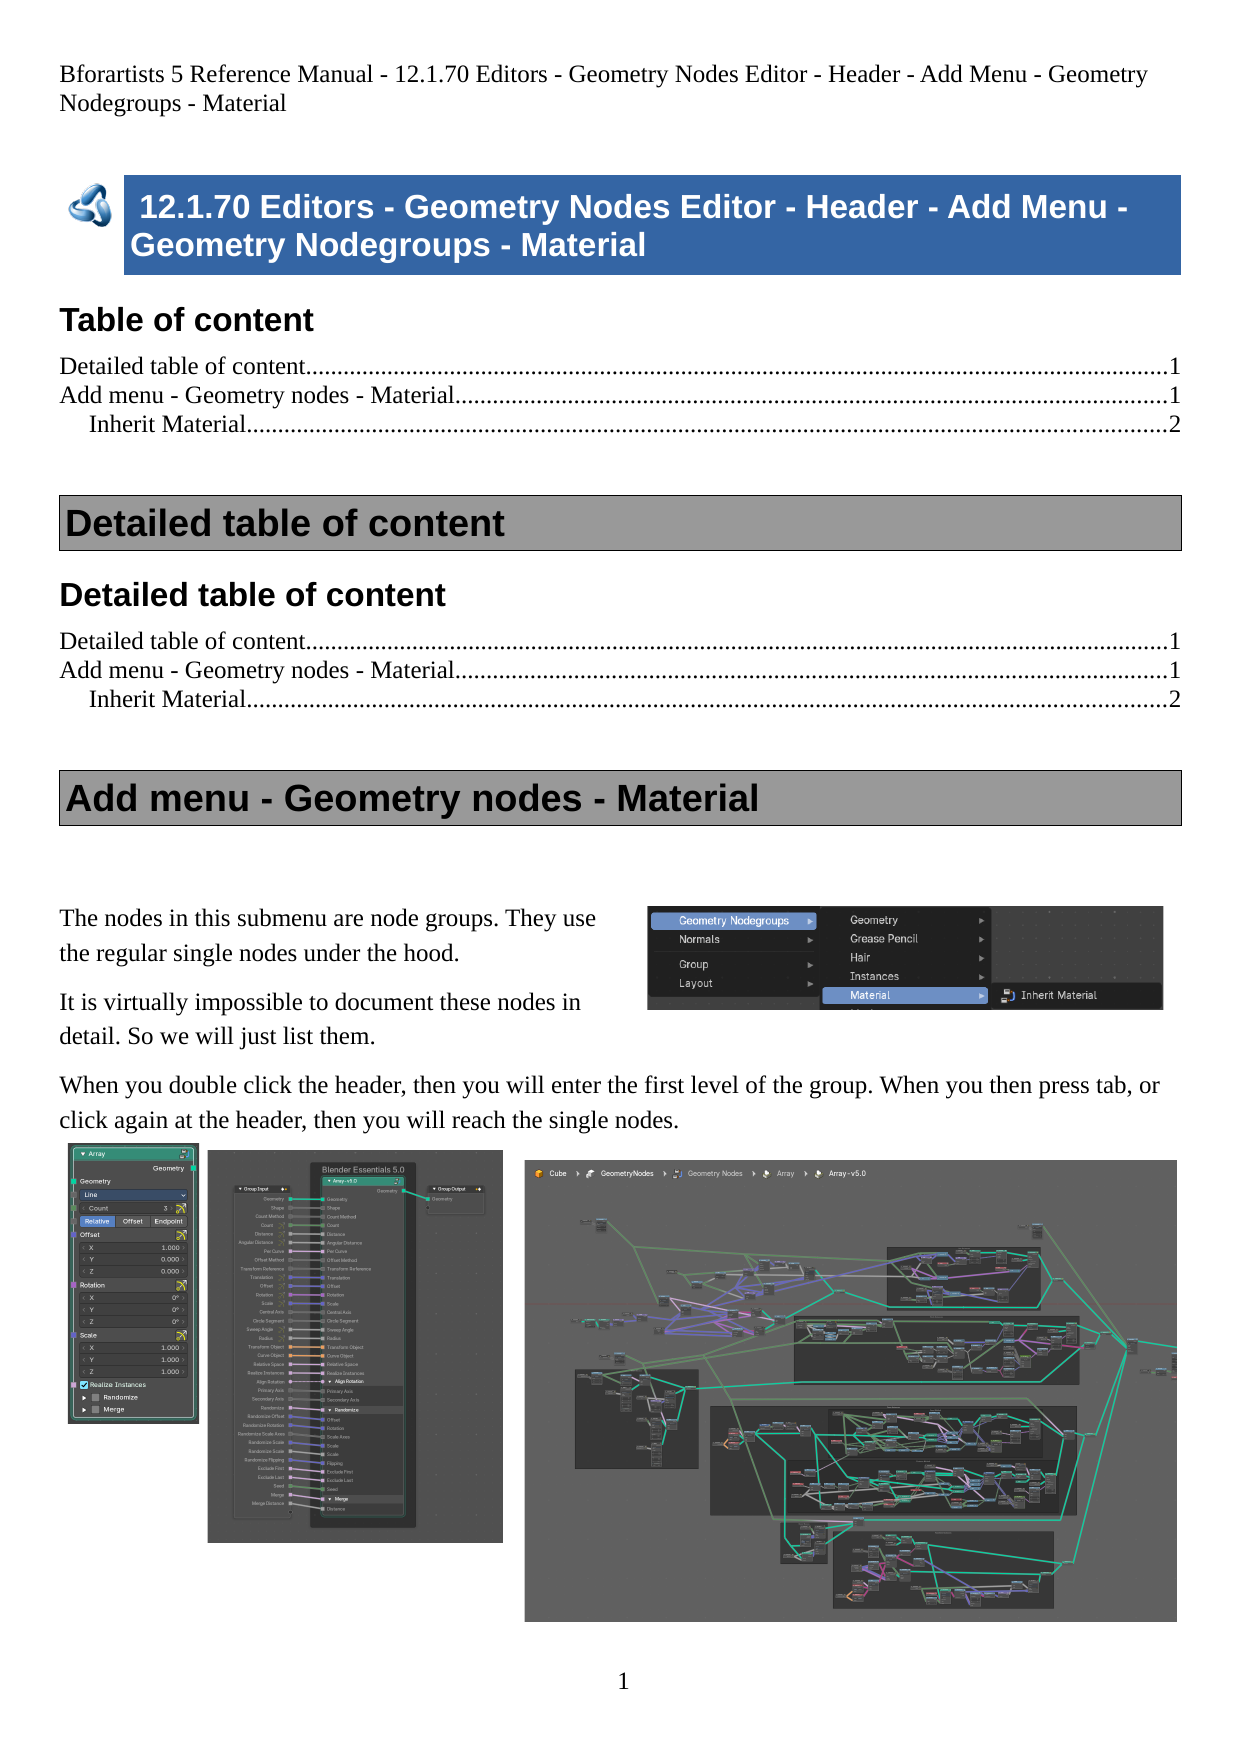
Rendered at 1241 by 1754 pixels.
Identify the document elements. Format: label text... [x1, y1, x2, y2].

text Add menu - Geometry nodes - Material 1 [59, 655, 1181, 684]
text Detailed table of content 1 [59, 351, 1181, 380]
subtitle Detailed table of content [59, 575, 1181, 614]
subtitle Table of content [59, 300, 1181, 339]
table_header Add menu - Geometry nodes - Material [60, 771, 1181, 825]
text When you double click the header, then you will enter the first level of the group. When you then press tab, or click again at the header, then you will reach the single nodes. [59, 1070, 1181, 1133]
picture [524, 1160, 1177, 1622]
text Detailed table of content 1 [59, 626, 1181, 655]
text Inherit Material 2 [88, 409, 1181, 438]
picture [65, 180, 114, 230]
text The nodes in this submenu are node groups. They use the regular single nodes under the hood. [59, 903, 1181, 966]
picture [647, 906, 1164, 1010]
table_header 12.1.70 Editors - Geometry Nodes Editor - Header - Add Menu - Geometry Nodegroups - Material [124, 175, 1181, 275]
picture [207, 1150, 503, 1543]
picture [67, 1143, 200, 1424]
table_header [59, 175, 124, 275]
text Inherit Material 2 [88, 684, 1181, 713]
table_header Detailed table of content [60, 496, 1181, 550]
text Add menu - Geometry nodes - Material 1 [59, 380, 1181, 409]
text It is virtually impossible to document these nodes in detail. So we will just list them. [59, 987, 1181, 1050]
